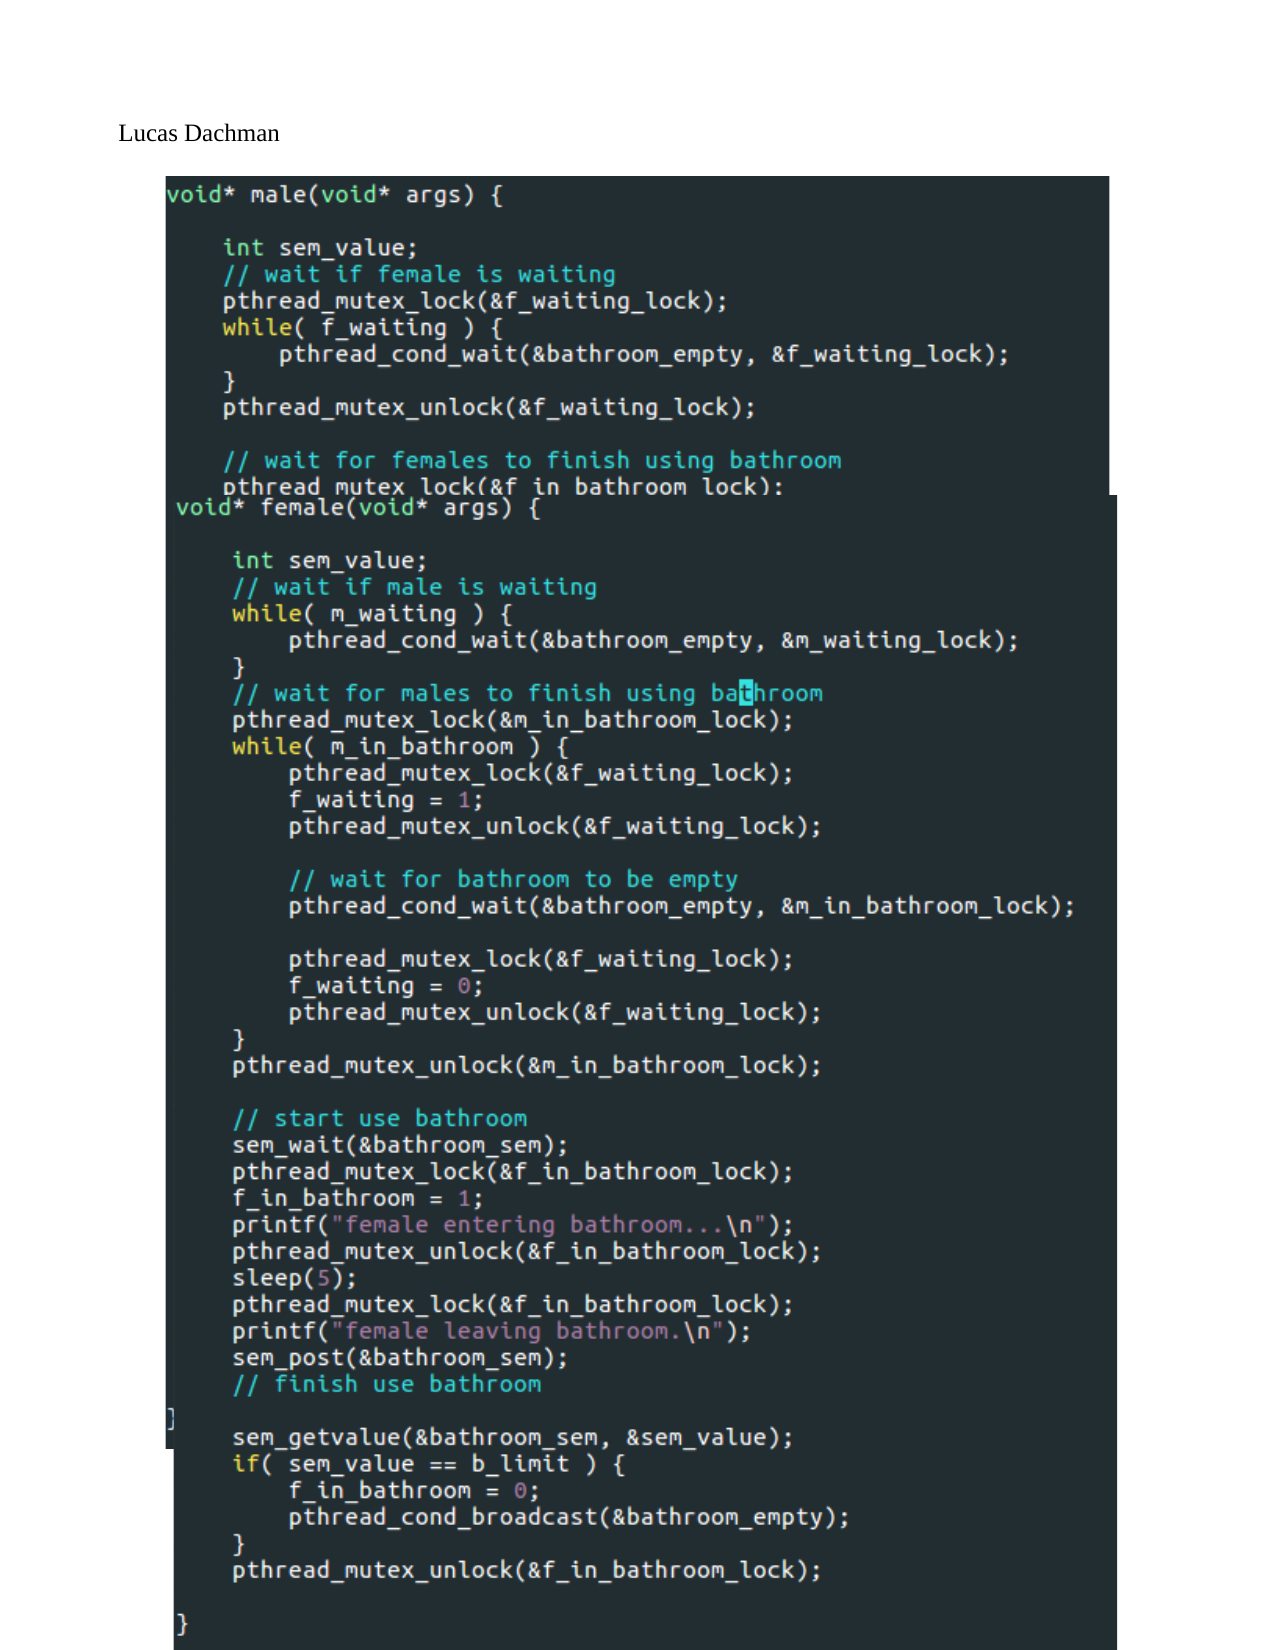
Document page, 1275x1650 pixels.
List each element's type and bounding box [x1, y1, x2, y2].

picture [165, 176, 1118, 1650]
